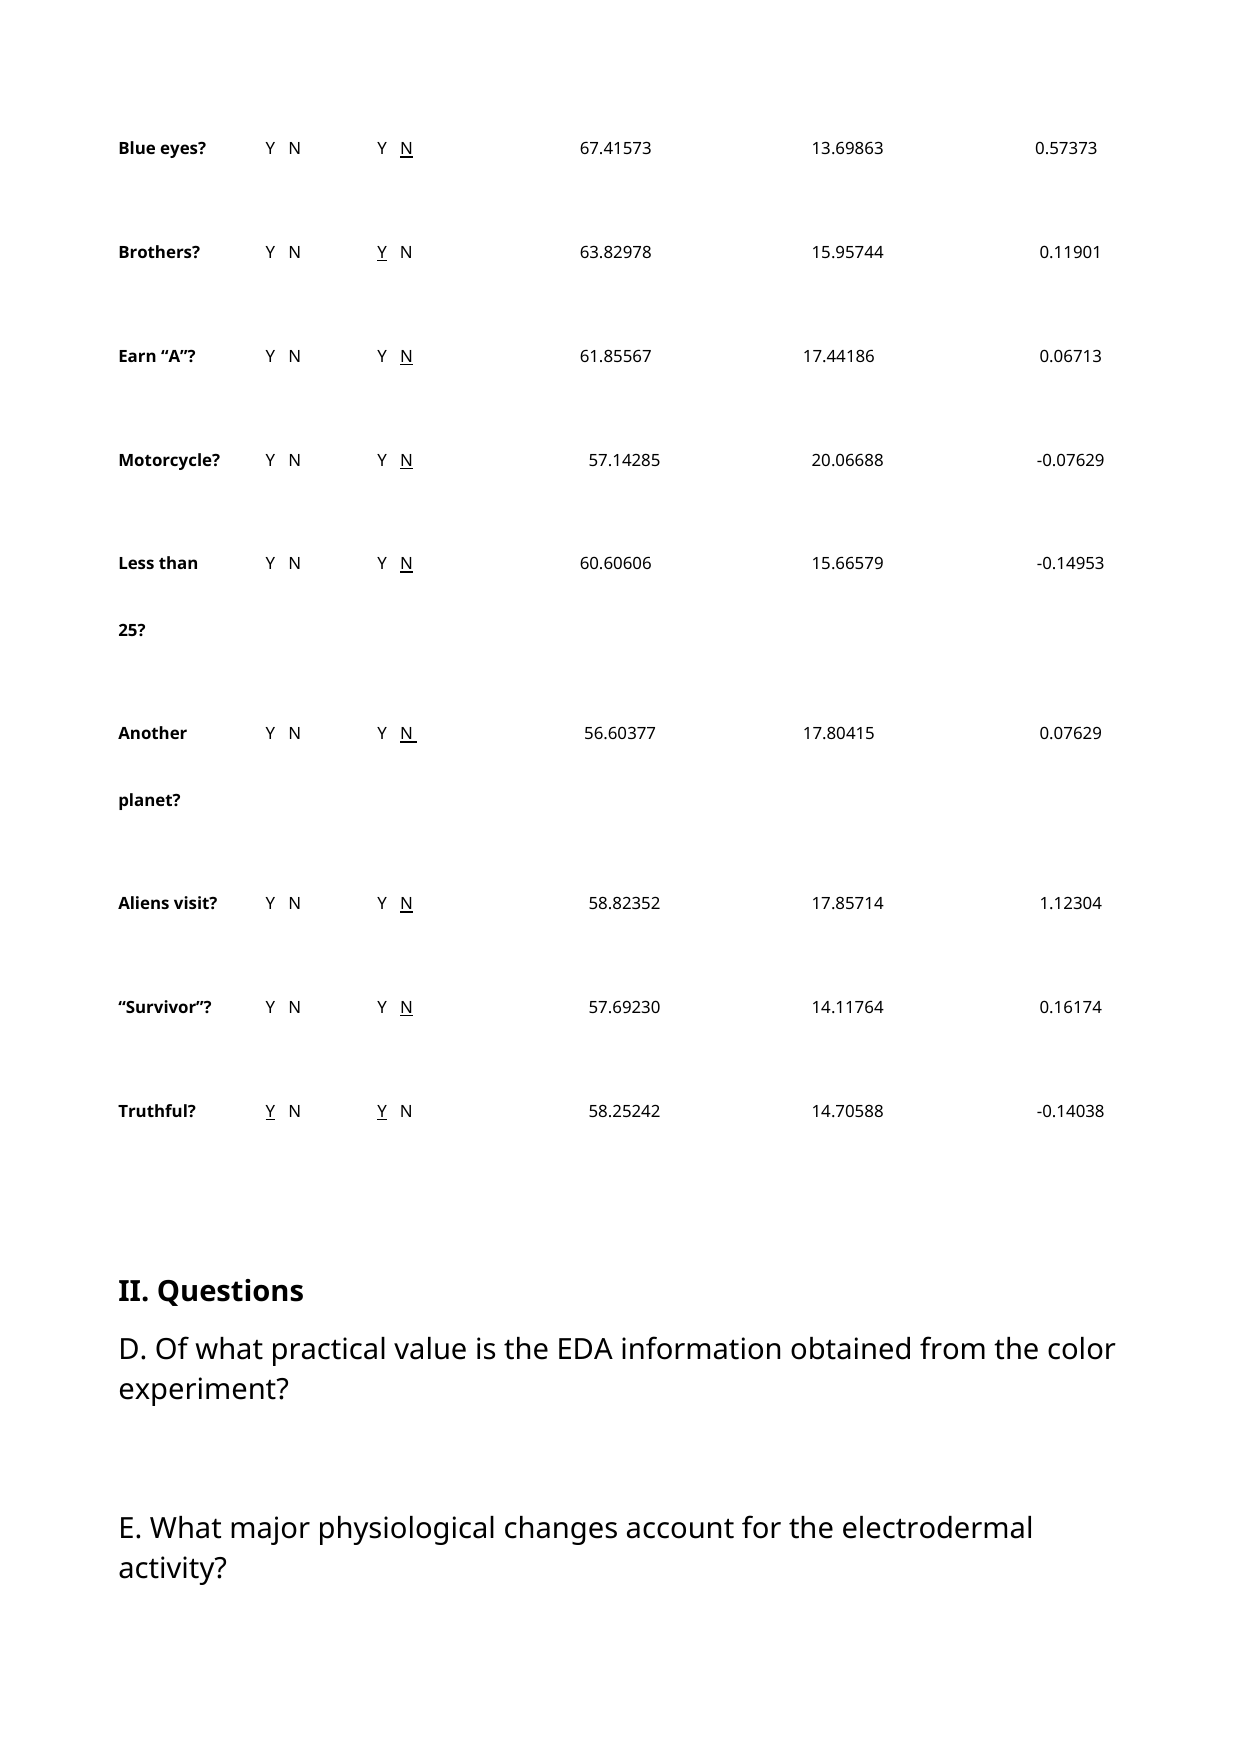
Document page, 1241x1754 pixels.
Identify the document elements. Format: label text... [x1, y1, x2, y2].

table_cell Y N [341, 873, 453, 977]
table_cell Y N [230, 977, 341, 1081]
table_cell [899, 873, 1010, 977]
text II. Questions [118, 1270, 1122, 1310]
table_cell 61.85567 [564, 326, 676, 429]
table_cell 1.12304 [1010, 873, 1122, 977]
table_cell 0.57373 [1010, 118, 1122, 222]
table_cell 15.66579 [787, 533, 899, 703]
table_cell Y N [230, 118, 341, 222]
table_cell 58.25242 [564, 1081, 676, 1184]
table_cell 0.06713 [1010, 326, 1122, 429]
table_cell [899, 222, 1010, 326]
table_cell Less than 25? [118, 533, 229, 703]
table_cell 63.82978 [564, 222, 676, 326]
table_cell [676, 326, 787, 429]
table_cell [453, 533, 564, 703]
table_cell Y N [230, 533, 341, 703]
table_cell Y N [341, 533, 453, 703]
table_cell [899, 326, 1010, 429]
table_cell 14.70588 [787, 1081, 899, 1184]
table_cell [453, 873, 564, 977]
table_cell [453, 1081, 564, 1184]
table_cell Y N [230, 703, 341, 873]
table_cell 13.69863 [787, 118, 899, 222]
table_cell “Survivor”? [118, 977, 229, 1081]
table_cell 17.44186 [787, 326, 899, 429]
table_cell Y N [230, 429, 341, 533]
table_cell [453, 118, 564, 222]
table_cell [453, 222, 564, 326]
table_cell Y N [230, 873, 341, 977]
table_cell [453, 703, 564, 873]
table_cell [676, 703, 787, 873]
table_cell Motorcycle? [118, 429, 229, 533]
table_cell [453, 977, 564, 1081]
table_cell Truthful? [118, 1081, 229, 1184]
table_cell Another planet? [118, 703, 229, 873]
table_cell [676, 533, 787, 703]
table_cell [899, 118, 1010, 222]
table_cell 0.16174 [1010, 977, 1122, 1081]
table_cell Y N [341, 118, 453, 222]
table_cell 60.60606 [564, 533, 676, 703]
table_cell -0.07629 [1010, 429, 1122, 533]
table_cell [676, 873, 787, 977]
text D. Of what practical value is the EDA information obtained from the color experiment? [118, 1328, 1122, 1408]
table_cell 15.95744 [787, 222, 899, 326]
table_cell 0.07629 [1010, 703, 1122, 873]
table_cell 56.60377 [564, 703, 676, 873]
table_cell Y N [230, 326, 341, 429]
table_cell 14.11764 [787, 977, 899, 1081]
table_cell Y N [341, 1081, 453, 1184]
table_cell Y N [341, 703, 453, 873]
table_cell 17.85714 [787, 873, 899, 977]
table_cell Y N [341, 977, 453, 1081]
text E. What major physiological changes account for the electrodermal activity? [118, 1507, 1122, 1587]
table_cell 20.06688 [787, 429, 899, 533]
table_cell Blue eyes? [118, 118, 229, 222]
table_cell [676, 1081, 787, 1184]
table_cell [899, 703, 1010, 873]
table_cell [676, 222, 787, 326]
table_cell 67.41573 [564, 118, 676, 222]
table_cell Brothers? [118, 222, 229, 326]
table_cell [453, 429, 564, 533]
table_cell [676, 977, 787, 1081]
table_cell -0.14953 [1010, 533, 1122, 703]
table_cell [453, 326, 564, 429]
table_cell [899, 533, 1010, 703]
table_cell Y N [341, 326, 453, 429]
table_cell 57.69230 [564, 977, 676, 1081]
table_cell 17.80415 [787, 703, 899, 873]
table_cell [676, 118, 787, 222]
table_cell Y N [341, 222, 453, 326]
table_cell Y N [230, 1081, 341, 1184]
table_cell [899, 429, 1010, 533]
table_cell [676, 429, 787, 533]
table_cell Aliens visit? [118, 873, 229, 977]
table_cell Y N [341, 429, 453, 533]
table_cell 0.11901 [1010, 222, 1122, 326]
table_cell -0.14038 [1010, 1081, 1122, 1184]
table_cell [899, 977, 1010, 1081]
table_cell Y N [230, 222, 341, 326]
table_cell 58.82352 [564, 873, 676, 977]
table_cell 57.14285 [564, 429, 676, 533]
table_cell [899, 1081, 1010, 1184]
table_cell Earn “A”? [118, 326, 229, 429]
